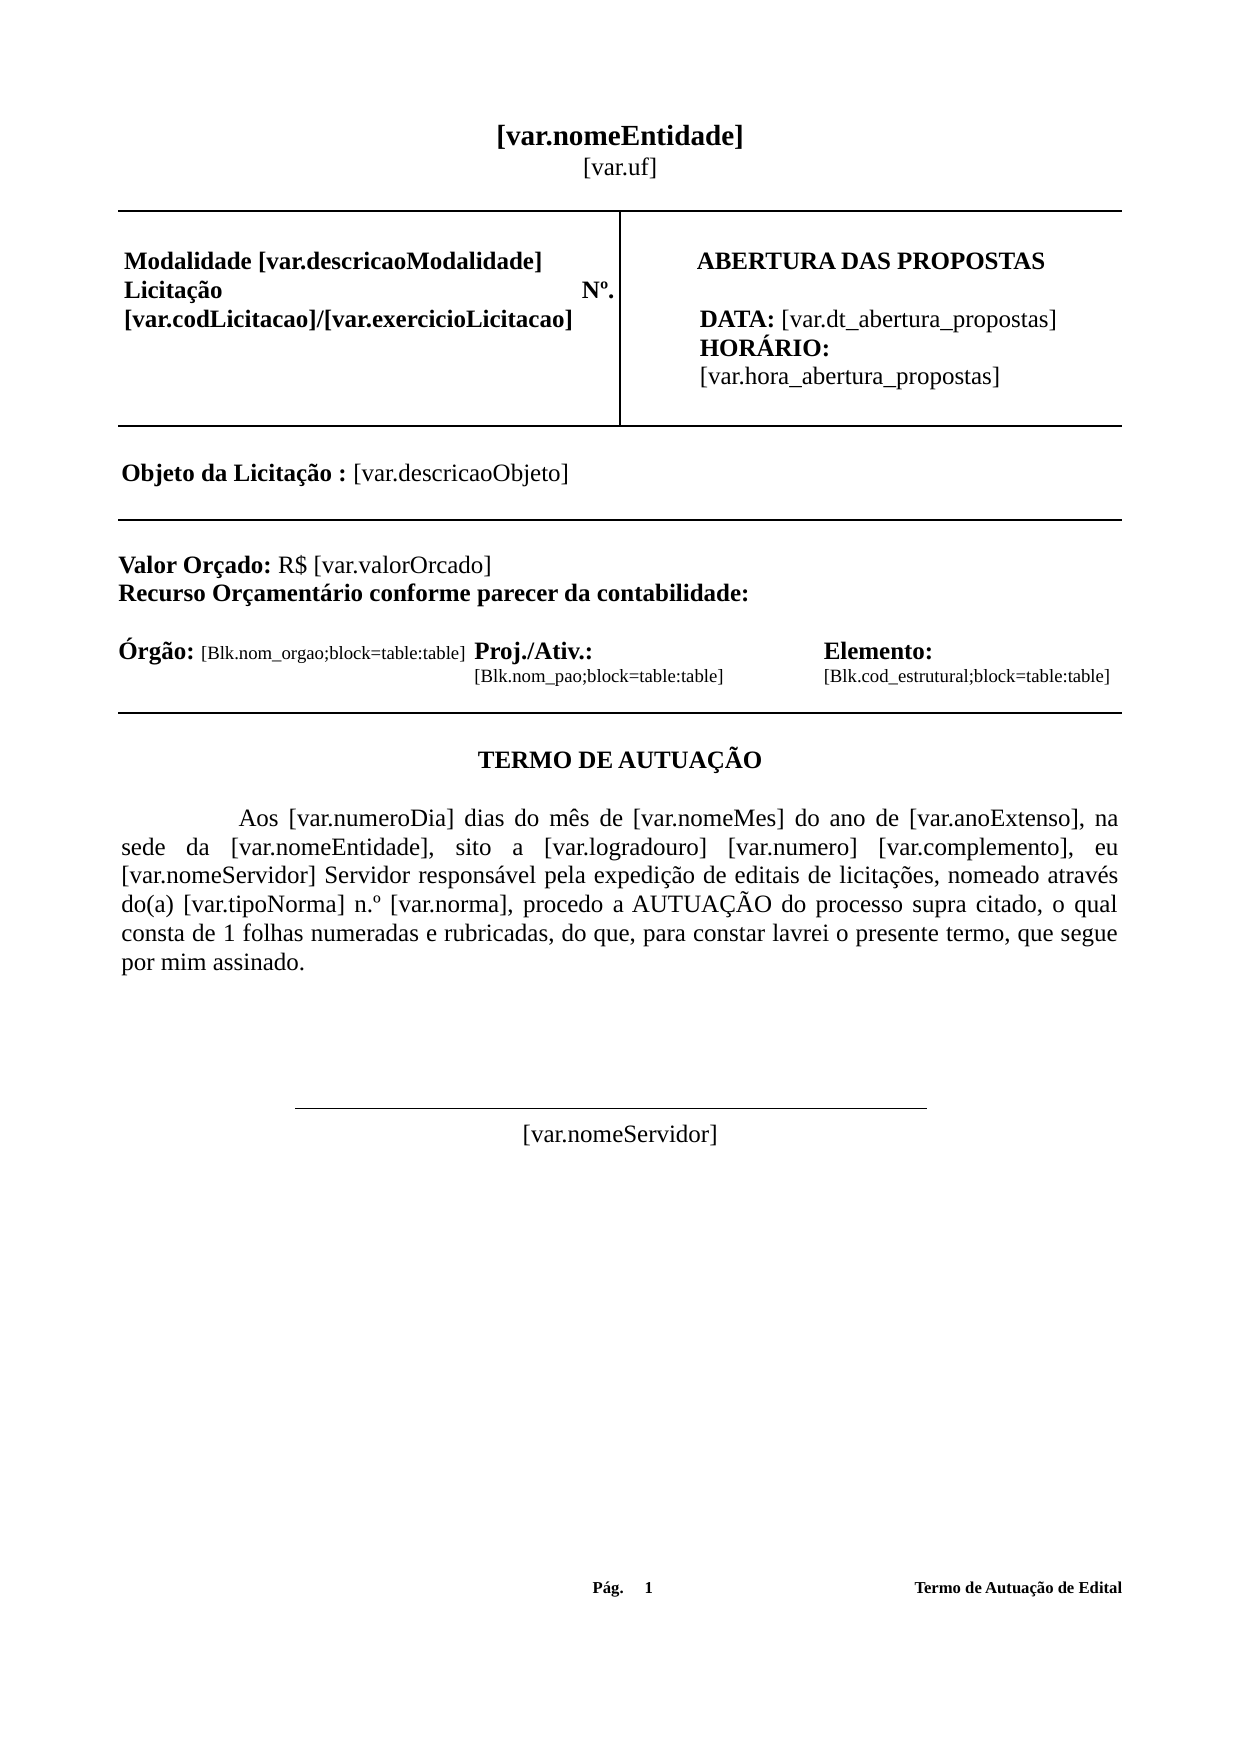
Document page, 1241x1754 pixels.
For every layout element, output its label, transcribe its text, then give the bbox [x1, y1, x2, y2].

table_header Valor Orçado: R$ [var.valorOrcado] Recurso Orçamentário conforme parecer da contabilidade: [118, 521, 1122, 636]
table_header Órgão: [Blk.nom_orgao;block=table:table] [118, 636, 474, 712]
table_header Elemento: [Blk.cod_estrutural;block=table:table] [824, 636, 1122, 712]
table_header Objeto da Licitação : [var.descricaoObjeto] [118, 427, 1122, 519]
table_header Proj./Ativ.: [Blk.nom_pao;block=table:table] [474, 636, 823, 712]
table_header TERMO DE AUTUAÇÃO Aos [var.numeroDia] dias do mês de [var.nomeMes] do ano de [var.anoExtenso], na sede da [var.nomeEntidade], sito a [var.logradouro] [var.numero] [var.complemento], eu [var.nomeServidor] Servidor responsável pela expedição de editais de licitações, nomeado através do(a) [var.tipoNorma] n.º [var.norma], procedo a AUTUAÇÃO do processo supra citado, o qual consta de 1 folhas numeradas e rubricadas, do que, para constar lavrei o presente termo, que segue por mim assinado. [var.nomeServidor] [118, 714, 1122, 1180]
table_header ABERTURA DAS PROPOSTAS DATA: [var.dt_abertura_propostas] HORÁRIO: [var.hora_abertura_propostas] [621, 212, 1122, 425]
table_header Modalidade [var.descricaoModalidade] Licitação Nº. [var.codLicitacao]/[var.exercicioLicitacao] [118, 212, 619, 425]
